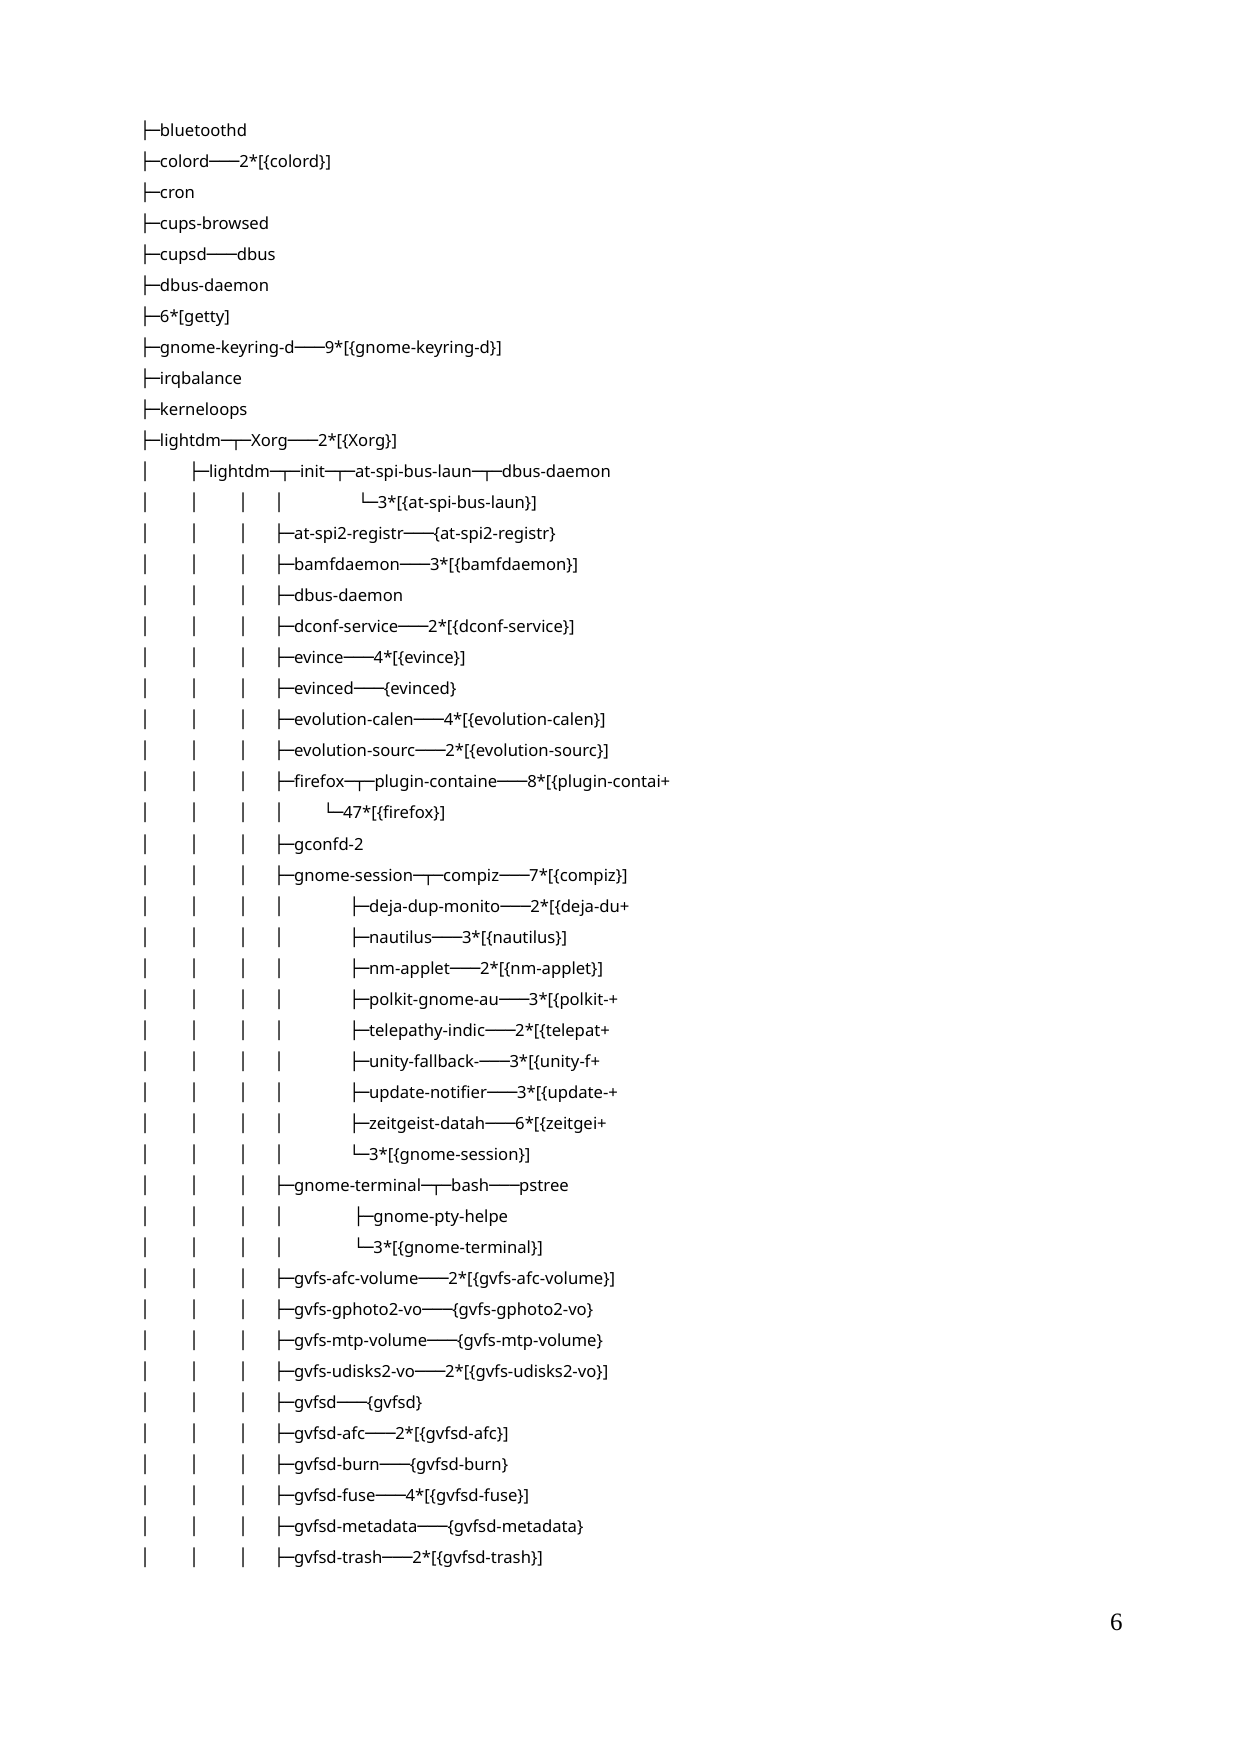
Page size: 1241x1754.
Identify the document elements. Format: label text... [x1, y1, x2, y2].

list ├─bluetoothd [118, 118, 1122, 141]
list │ │ │ ├─evolution-sourc───2*[{evolution-sourc}] [118, 739, 1122, 762]
list ├─colord───2*[{colord}] [118, 149, 1122, 172]
list │ │ │ │ ├─gnome-pty-helpe [118, 1204, 1122, 1227]
list │ │ │ ├─evinced───{evinced} [118, 677, 1122, 699]
list │ │ │ │ └─3*[{at-spi-bus-laun}] [118, 491, 1122, 513]
list ├─cups-browsed [118, 211, 1122, 234]
list │ ├─lightdm─┬─init─┬─at-spi-bus-laun─┬─dbus-daemon [118, 459, 1122, 482]
list │ │ │ │ └─3*[{gnome-terminal}] [118, 1236, 1122, 1258]
list ├─dbus-daemon [118, 273, 1122, 296]
list │ │ │ │ ├─polkit-gnome-au───3*[{polkit-+ [118, 987, 1122, 1010]
list ├─6*[getty] [118, 304, 1122, 327]
list ├─cron [118, 180, 1122, 203]
list │ │ │ ├─gvfsd───{gvfsd} [118, 1391, 1122, 1413]
list ├─irqbalance [118, 366, 1122, 389]
list │ │ │ ├─evince───4*[{evince}] [118, 646, 1122, 668]
list │ │ │ ├─gvfs-gphoto2-vo───{gvfs-gphoto2-vo} [118, 1298, 1122, 1320]
list │ │ │ ├─gvfsd-trash───2*[{gvfsd-trash}] [118, 1546, 1122, 1569]
list │ │ │ ├─dconf-service───2*[{dconf-service}] [118, 615, 1122, 637]
list │ │ │ ├─gvfsd-fuse───4*[{gvfsd-fuse}] [118, 1484, 1122, 1507]
list │ │ │ ├─firefox─┬─plugin-containe───8*[{plugin-contai+ [118, 770, 1122, 793]
list │ │ │ ├─gvfs-afc-volume───2*[{gvfs-afc-volume}] [118, 1267, 1122, 1289]
list │ │ │ │ ├─zeitgeist-datah───6*[{zeitgei+ [118, 1111, 1122, 1134]
list │ │ │ ├─gvfs-udisks2-vo───2*[{gvfs-udisks2-vo}] [118, 1360, 1122, 1382]
list │ │ │ ├─gvfsd-metadata───{gvfsd-metadata} [118, 1515, 1122, 1538]
list │ │ │ │ ├─nm-applet───2*[{nm-applet}] [118, 956, 1122, 979]
list ├─lightdm─┬─Xorg───2*[{Xorg}] [118, 428, 1122, 451]
list │ │ │ ├─at-spi2-registr───{at-spi2-registr} [118, 522, 1122, 544]
list │ │ │ ├─evolution-calen───4*[{evolution-calen}] [118, 708, 1122, 731]
list │ │ │ │ ├─nautilus───3*[{nautilus}] [118, 925, 1122, 948]
list │ │ │ │ └─47*[{firefox}] [118, 801, 1122, 824]
list ├─kerneloops [118, 397, 1122, 420]
list │ │ │ ├─gnome-session─┬─compiz───7*[{compiz}] [118, 863, 1122, 886]
list ├─cupsd───dbus [118, 242, 1122, 265]
list ├─gnome-keyring-d───9*[{gnome-keyring-d}] [118, 335, 1122, 358]
list │ │ │ ├─gvfsd-burn───{gvfsd-burn} [118, 1453, 1122, 1476]
list │ │ │ │ ├─update-notifier───3*[{update-+ [118, 1080, 1122, 1103]
list │ │ │ ├─gvfsd-afc───2*[{gvfsd-afc}] [118, 1422, 1122, 1444]
list │ │ │ │ ├─deja-dup-monito───2*[{deja-du+ [118, 894, 1122, 917]
list │ │ │ ├─gconfd-2 [118, 832, 1122, 855]
list │ │ │ ├─dbus-daemon [118, 584, 1122, 606]
list │ │ │ ├─gnome-terminal─┬─bash───pstree [118, 1173, 1122, 1196]
list │ │ │ ├─gvfs-mtp-volume───{gvfs-mtp-volume} [118, 1329, 1122, 1351]
list │ │ │ │ └─3*[{gnome-session}] [118, 1142, 1122, 1165]
list │ │ │ │ ├─unity-fallback-───3*[{unity-f+ [118, 1049, 1122, 1072]
list │ │ │ ├─bamfdaemon───3*[{bamfdaemon}] [118, 553, 1122, 575]
list │ │ │ │ ├─telepathy-indic───2*[{telepat+ [118, 1018, 1122, 1041]
